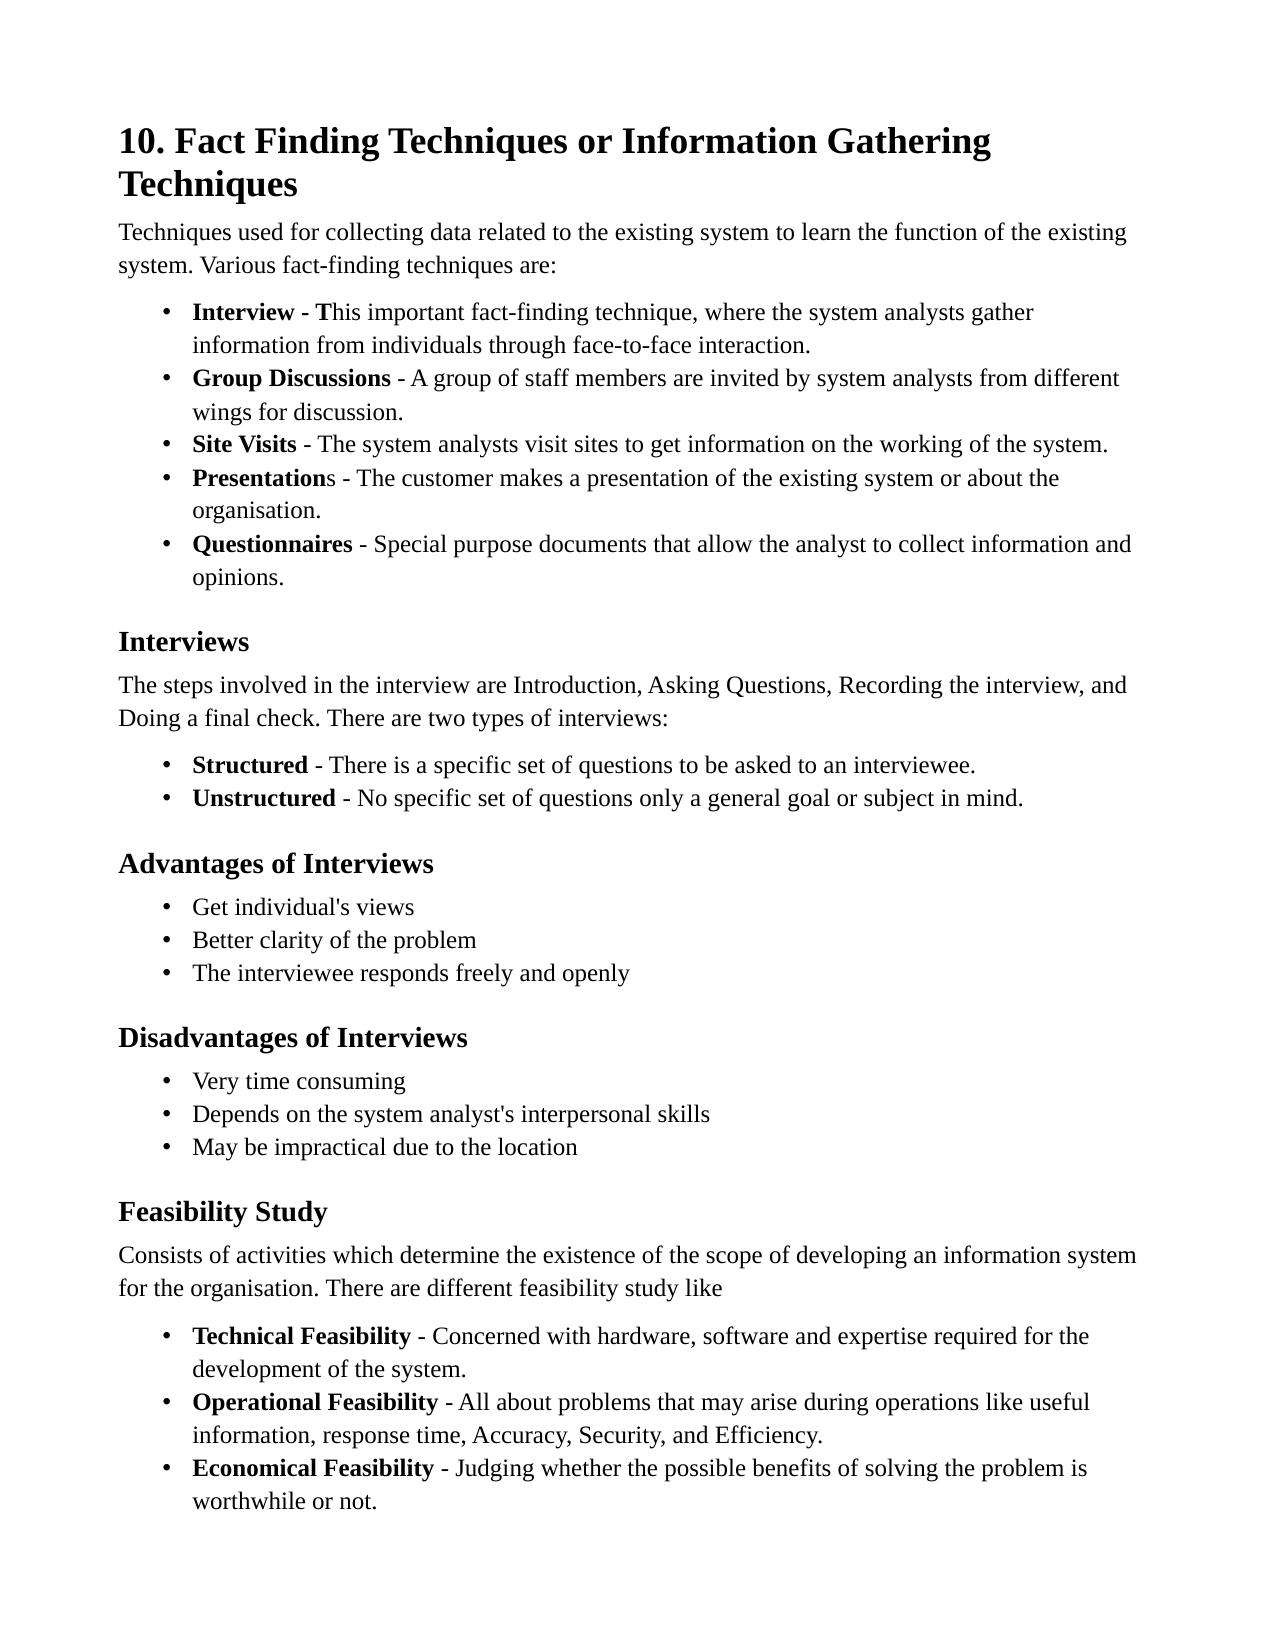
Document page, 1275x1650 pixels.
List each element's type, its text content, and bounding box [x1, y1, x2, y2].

list Questionnaires - Special purpose documents that allow the analyst to collect information and opinions. [162, 529, 1157, 590]
subtitle Advantages of Interviews [118, 846, 1157, 879]
subtitle Feasibility Study [118, 1194, 1157, 1228]
subtitle Interviews [118, 624, 1157, 657]
list Site Visits - The system analysts visit sites to get information on the working of the system. [162, 429, 1157, 458]
list Interview - This important fact-finding technique, where the system analysts gather information from individuals through face-to-face interaction. [162, 297, 1157, 359]
list Economical Feasibility - Judging whether the possible benefits of solving the problem is worthwhile or not. [162, 1453, 1157, 1515]
list Technical Feasibility - Concerned with hardware, software and expertise required for the development of the system. [162, 1321, 1157, 1383]
list The interviewee responds freely and openly [162, 958, 1157, 987]
list Get individual's views [162, 892, 1157, 921]
list Group Discussions - A group of staff members are invited by system analysts from different wings for discussion. [162, 363, 1157, 425]
list Unstructured - No specific set of questions only a general goal or subject in mind. [162, 783, 1157, 812]
text The steps involved in the interview are Introduction, Asking Questions, Recording the interview, and Doing a final check. There are two types of interviews: [118, 670, 1157, 732]
list Better clarity of the problem [162, 925, 1157, 953]
subtitle 10. Fact Finding Techniques or Information Gathering Techniques [118, 118, 1157, 204]
list Depends on the system analyst's interpersonal skills [162, 1099, 1157, 1128]
text Techniques used for collecting data related to the existing system to learn the function of the existing system. Various fact-finding techniques are: [118, 217, 1157, 279]
list Operational Feasibility - All about problems that may arise during operations like useful information, response time, Accuracy, Security, and Efficiency. [162, 1387, 1157, 1449]
list Very time consuming [162, 1066, 1157, 1095]
subtitle Disadvantages of Interviews [118, 1020, 1157, 1053]
list May be impractical due to the location [162, 1132, 1157, 1161]
text Consists of activities which determine the existence of the scope of developing an information system for the organisation. There are different feasibility study like [118, 1240, 1157, 1302]
list Structured - There is a specific set of questions to be asked to an interviewee. [162, 751, 1157, 779]
list Presentations - The customer makes a presentation of the existing system or about the organisation. [162, 463, 1157, 524]
